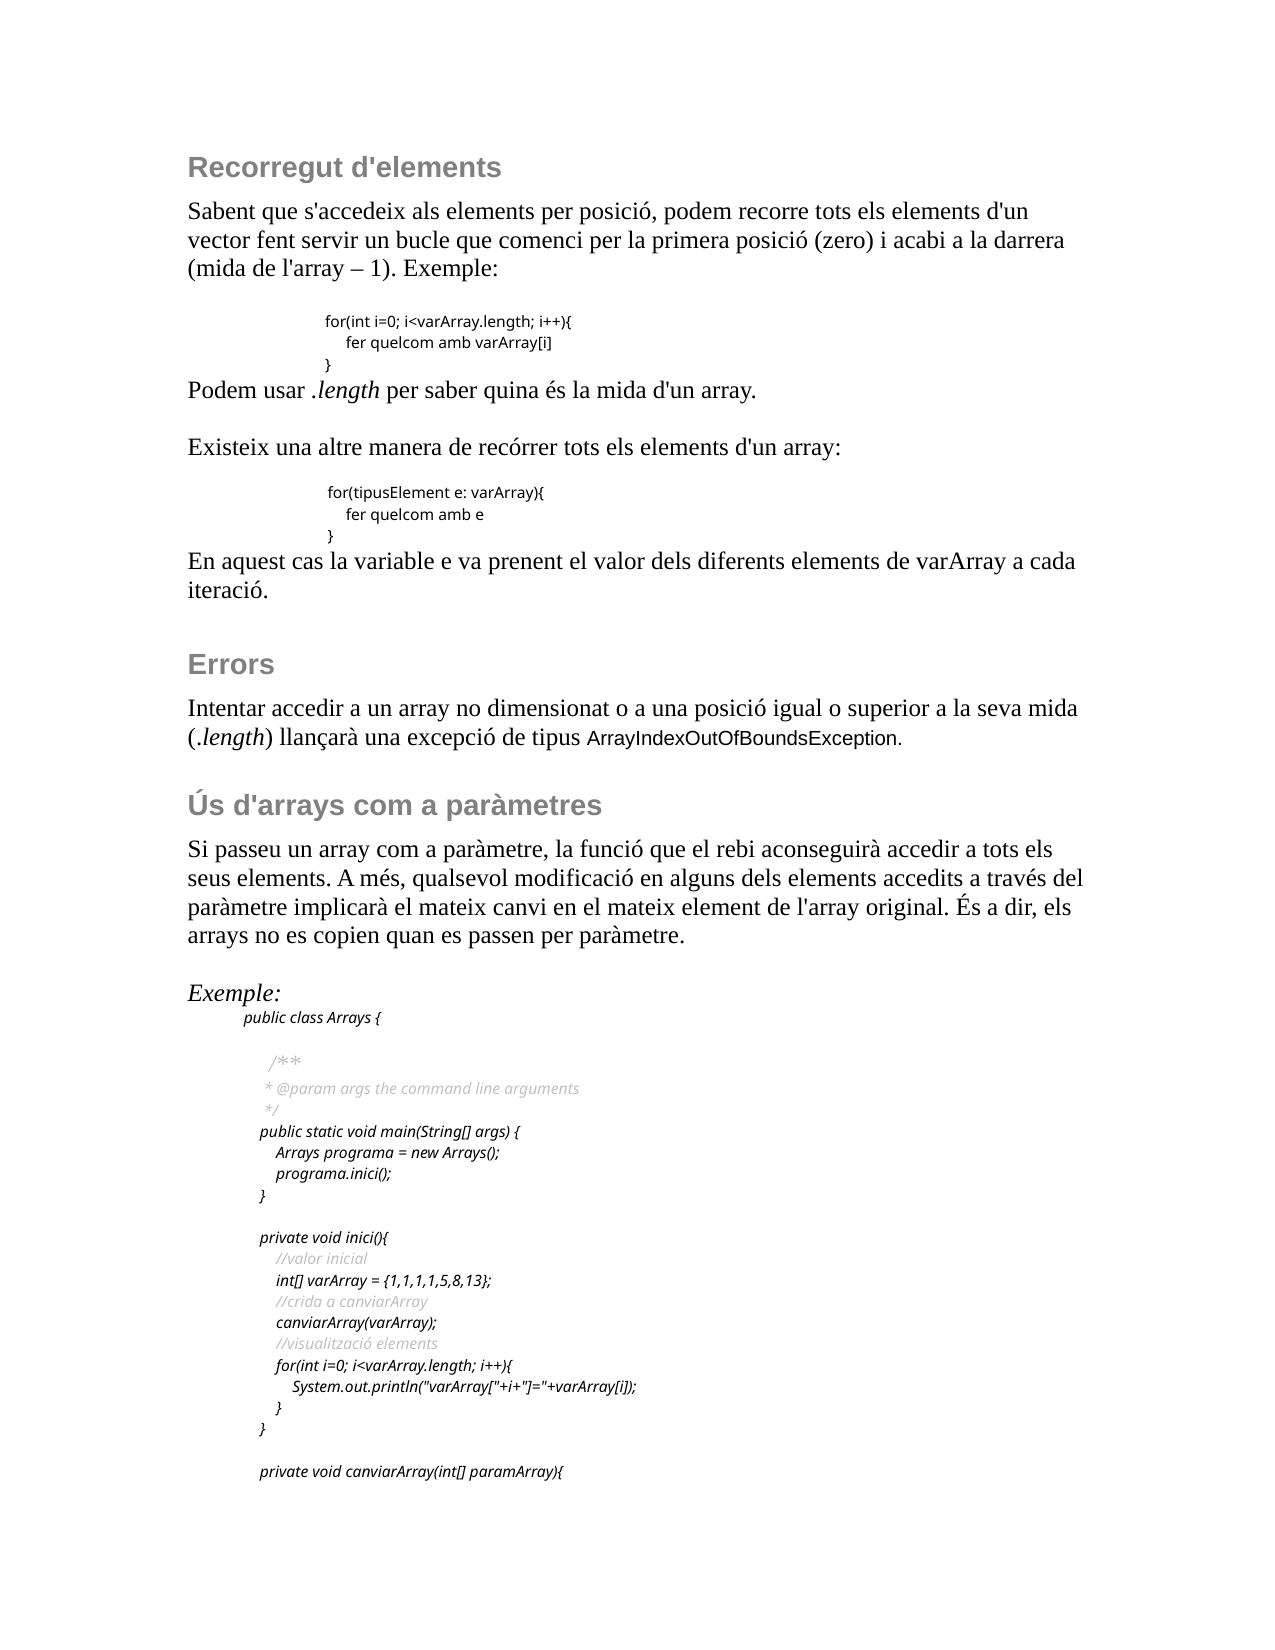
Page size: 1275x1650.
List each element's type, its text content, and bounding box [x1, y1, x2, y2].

text public static void main(String[] args) { [243, 1121, 1087, 1142]
text */ [243, 1099, 1087, 1121]
subtitle Errors [187, 647, 1087, 680]
text Podem usar .length per saber quina és la mida d'un array. [187, 375, 1087, 403]
text Si passeu un array com a paràmetre, la funció que el rebi aconseguirà accedir a tots els seus elements. A més, qualsevol modificació en alguns dels elements accedits a través del paràmetre implicarà el mateix canvi en el mateix element de l'array original. És a dir, els arrays no es copien quan es passen per paràmetre. [187, 834, 1087, 949]
text Exemple: [187, 978, 1087, 1007]
subtitle Ús d'arrays com a paràmetres [187, 788, 1087, 822]
text } [243, 1184, 1087, 1206]
text private void inici(){ [243, 1227, 1087, 1248]
text Existeix una altre manera de recórrer tots els elements d'un array: [187, 432, 1087, 461]
text Intentar accedir a un array no dimensionat o a una posició igual o superior a la seva mida (.length) llançarà una excepció de tipus ArrayIndexOutOfBoundsException. [187, 693, 1087, 750]
text public class Arrays { [243, 1007, 1087, 1028]
text for(int i=0; i<varArray.length; i++){ [325, 311, 1087, 332]
text int[] varArray = {1,1,1,1,5,8,13}; [243, 1269, 1087, 1291]
subtitle Recorregut d'elements [187, 150, 1087, 183]
text } [325, 353, 1087, 375]
text Arrays programa = new Arrays(); [243, 1142, 1087, 1163]
text //crida a canviarArray [243, 1291, 1087, 1312]
text //valor inicial [243, 1248, 1087, 1269]
text } [243, 1397, 1087, 1418]
text programa.inici(); [243, 1163, 1087, 1184]
text /** [243, 1049, 1087, 1078]
text fer quelcom amb e [327, 503, 1087, 525]
text System.out.println("varArray["+i+"]="+varArray[i]); [243, 1376, 1087, 1397]
text * @param args the command line arguments [243, 1078, 1087, 1099]
text } [243, 1418, 1087, 1439]
text for(int i=0; i<varArray.length; i++){ [243, 1354, 1087, 1376]
text for(tipusElement e: varArray){ [327, 482, 1087, 503]
text //visualització elements [243, 1333, 1087, 1354]
text fer quelcom amb varArray[i] [325, 332, 1087, 353]
text canviarArray(varArray); [243, 1312, 1087, 1333]
text } [327, 525, 1087, 546]
text Sabent que s'accedeix als elements per posició, podem recorre tots els elements d'un vector fent servir un bucle que comenci per la primera posició (zero) i acabi a la darrera (mida de l'array – 1). Exemple: [187, 196, 1087, 282]
text En aquest cas la variable e va prenent el valor dels diferents elements de varArray a cada iteració. [187, 546, 1087, 603]
text private void canviarArray(int[] paramArray){ [243, 1461, 1087, 1482]
